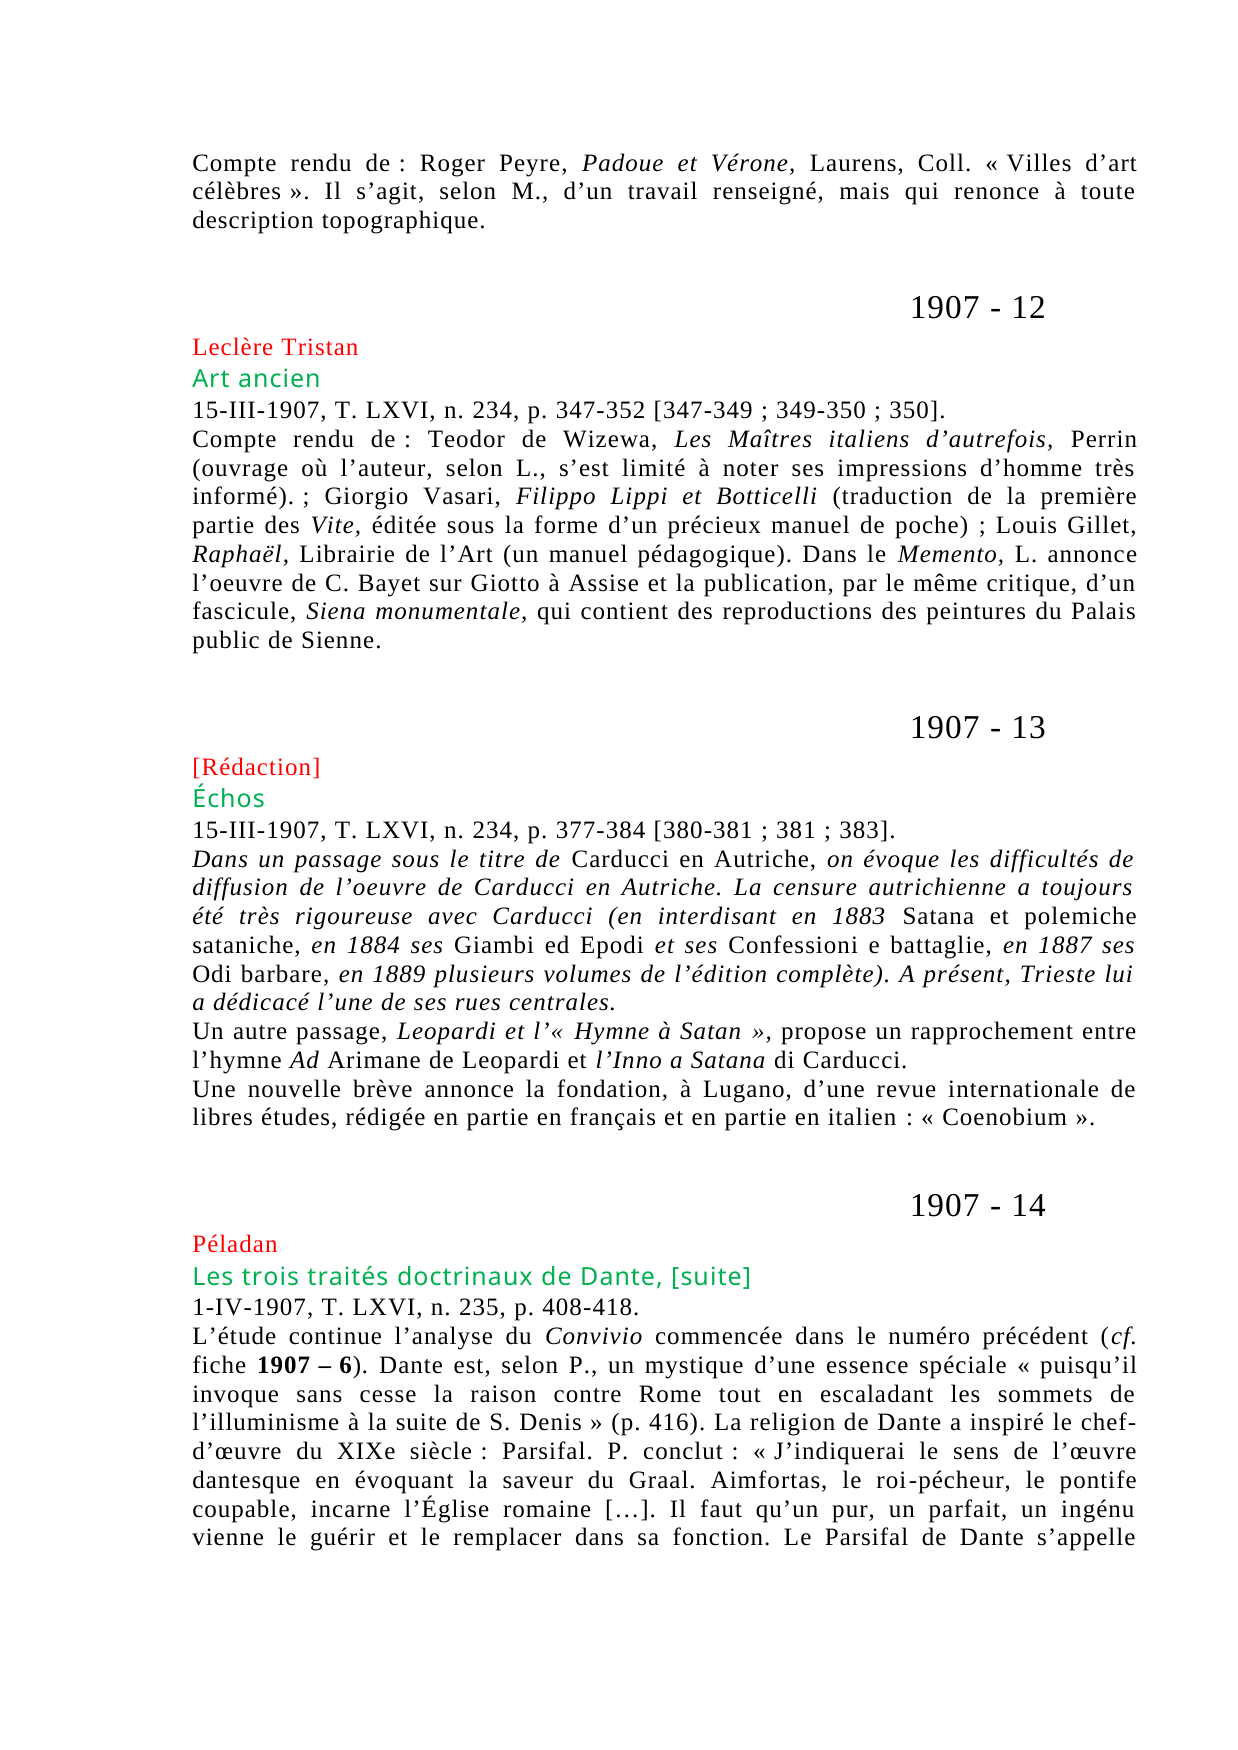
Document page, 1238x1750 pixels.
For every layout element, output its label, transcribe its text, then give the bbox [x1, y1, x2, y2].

text Une nouvelle brève annonce la fondation, à Lugano, d’une revue internationale de libres études, rédigée en partie en français et en partie en italien : « Coenobium ». [192, 1074, 1137, 1131]
text Leclère Tristan [192, 332, 1046, 361]
text 15‑III‑1907, T. LXVI, n. 234, p. 377‑384 [380‑381 ; 381 ; 383]. [192, 815, 1137, 844]
text Échos [192, 781, 1046, 815]
text Dans un passage sous le titre de Carducci en Autriche, on évoque les difficultés de diffusion de l’oeuvre de Carducci en Autriche. La censure autrichienne a toujours été très rigoureuse avec Carducci (en interdisant en 1883 Satana et polemiche sataniche, en 1884 ses Giambi ed Epodi et ses Confessioni e battaglie, en 1887 ses Odi barbare, en 1889 plusieurs volumes de l’édition complète). A présent, Trieste lui a dédicacé l’une de ses rues centrales. [192, 844, 1137, 1016]
text Péladan [192, 1229, 1046, 1258]
text [Rédaction] [192, 752, 1046, 781]
subtitle 1907 ‑ 13 [192, 708, 1046, 746]
subtitle 1907 ‑ 12 [192, 288, 1046, 326]
text Un autre passage, Leopardi et l’« Hymne à Satan », propose un rapprochement entre l’hymne Ad Arimane de Leopardi et l’Inno a Satana di Carducci. [192, 1016, 1137, 1074]
text Les trois traités doctrinaux de Dante, [suite] [192, 1258, 1046, 1292]
text Compte rendu de : Teodor de Wizewa, Les Maîtres italiens d’autrefois, Perrin (ouvrage où l’auteur, selon L., s’est limité à noter ses impressions d’homme très informé). ; Giorgio Vasari, Filippo Lippi et Botticelli (traduction de la première partie des Vite, éditée sous la forme d’un précieux manuel de poche) ; Louis Gillet, Raphaël, Librairie de l’Art (un manuel pédagogique). Dans le Memento, L. annonce l’oeuvre de C. Bayet sur Giotto à Assise et la publication, par le même critique, d’un fascicule, Siena monumentale, qui contient des reproductions des peintures du Palais public de Sienne. [192, 424, 1137, 654]
text L’étude continue l’analyse du Convivio commencée dans le numéro précédent (cf. fiche 1907 – 6). Dante est, selon P., un mystique d’une essence spéciale « puisqu’il invoque sans cesse la raison contre Rome tout en escaladant les sommets de l’illuminisme à la suite de S. Denis » (p. 416). La religion de Dante a inspiré le chef-d’œuvre du XIXe siècle : Parsifal. P. conclut : « J’indiquerai le sens de l’œuvre dantesque en évoquant la saveur du Graal. Aimfortas, le roi‑pécheur, le pontife coupable, incarne l’Église romaine […]. Il faut qu’un pur, un parfait, un ingénu vienne le guérir et le remplacer dans sa fonction. Le Parsifal de Dante s’appelle [192, 1321, 1137, 1551]
text 1‑IV‑1907, T. LXVI, n. 235, p. 408‑418. [192, 1292, 1137, 1321]
text Compte rendu de : Roger Peyre, Padoue et Vérone, Laurens, Coll. « Villes d’art célèbres ». Il s’agit, selon M., d’un travail renseigné, mais qui renonce à toute description topographique. [192, 148, 1137, 234]
text 15‑III‑1907, T. LXVI, n. 234, p. 347‑352 [347‑349 ; 349‑350 ; 350]. [192, 395, 1137, 424]
text Art ancien [192, 361, 1046, 395]
subtitle 1907 ‑ 14 [192, 1185, 1046, 1223]
